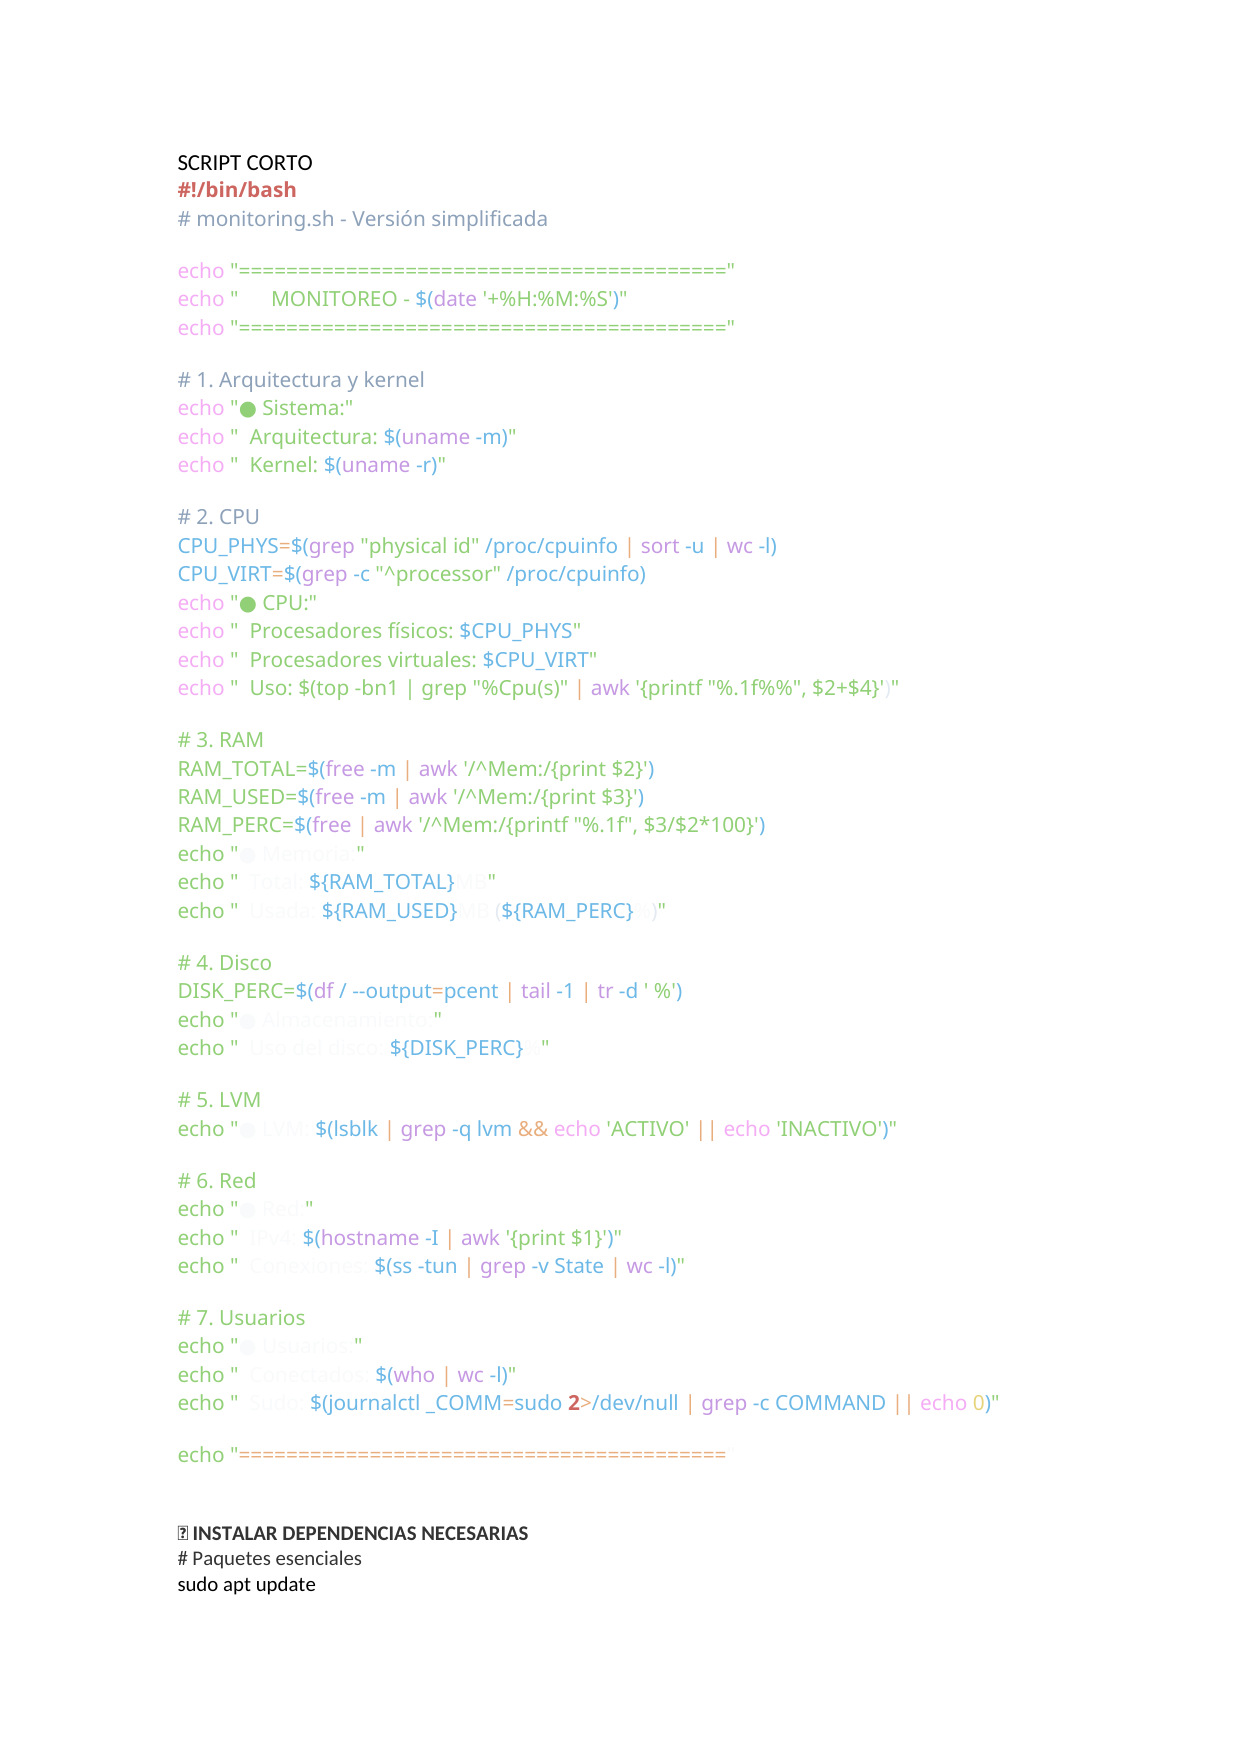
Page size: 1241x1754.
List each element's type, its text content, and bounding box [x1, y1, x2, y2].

text # 6. Red [177, 1166, 1063, 1194]
text echo " Total: ${RAM_TOTAL}MB" [177, 867, 1063, 896]
text CPU_PHYS=$(grep "physical id" /proc/cpuinfo | sort -u | wc -l) [177, 531, 1063, 559]
text echo "=========================================" [177, 256, 1063, 284]
text echo "=========================================" [177, 313, 1063, 341]
text # monitoring.sh - Versión simplificada [177, 204, 1063, 232]
text echo " Usada: ${RAM_USED}MB (${RAM_PERC}%)" [177, 896, 1063, 924]
text echo " MONITOREO - $(date '+%H:%M:%S')" [177, 284, 1063, 313]
text echo "● Usuarios:" [177, 1332, 1063, 1360]
text RAM_TOTAL=$(free -m | awk '/^Mem:/{print $2}') [177, 754, 1063, 782]
text RAM_USED=$(free -m | awk '/^Mem:/{print $3}') [177, 782, 1063, 811]
text echo " Conexiones: $(ss -tun | grep -v State | wc -l)" [177, 1251, 1063, 1279]
text # 2. CPU [177, 502, 1063, 531]
text echo " Procesadores físicos: $CPU_PHYS" [177, 616, 1063, 645]
text echo " Uso: $(top -bn1 | grep "%Cpu(s)" | awk '{printf "%.1f%%", $2+$4}')" [177, 673, 1063, 702]
text echo "=========================================" [177, 1441, 1063, 1469]
text echo " Conectados: $(who | wc -l)" [177, 1360, 1063, 1388]
text CPU_VIRT=$(grep -c "^processor" /proc/cpuinfo) [177, 559, 1063, 588]
text # 5. LVM [177, 1085, 1063, 1114]
text echo "● Sistema:" [177, 393, 1063, 422]
text SCRIPT CORTO [177, 148, 1063, 176]
text echo "● Almacenamiento:" [177, 1005, 1063, 1033]
text echo "● CPU:" [177, 588, 1063, 616]
text echo "● Memoria:" [177, 839, 1063, 867]
text #!/bin/bash [177, 176, 1063, 204]
text echo " Kernel: $(uname -r)" [177, 450, 1063, 479]
text sudo apt update [177, 1571, 1063, 1596]
text echo " Arquitectura: $(uname -m)" [177, 422, 1063, 450]
subtitle 🔧 INSTALAR DEPENDENCIAS NECESARIAS [177, 1520, 1063, 1545]
text echo " IPv4: $(hostname -I | awk '{print $1}')" [177, 1223, 1063, 1251]
text # 4. Disco [177, 948, 1063, 976]
text echo "● LVM: $(lsblk | grep -q lvm && echo 'ACTIVO' || echo 'INACTIVO')" [177, 1114, 1063, 1142]
text # 1. Arquitectura y kernel [177, 365, 1063, 393]
text DISK_PERC=$(df / --output=pcent | tail -1 | tr -d ' %') [177, 976, 1063, 1005]
text # 3. RAM [177, 725, 1063, 754]
text # 7. Usuarios [177, 1303, 1063, 1332]
text echo "● Red:" [177, 1194, 1063, 1223]
text echo " Procesadores virtuales: $CPU_VIRT" [177, 645, 1063, 673]
text # Paquetes esenciales [177, 1545, 1063, 1571]
text echo " Uso del disco: ${DISK_PERC}%" [177, 1033, 1063, 1062]
text echo " Sudo: $(journalctl _COMM=sudo 2>/dev/null | grep -c COMMAND || echo 0)" [177, 1388, 1063, 1417]
text RAM_PERC=$(free | awk '/^Mem:/{printf "%.1f", $3/$2*100}') [177, 811, 1063, 839]
